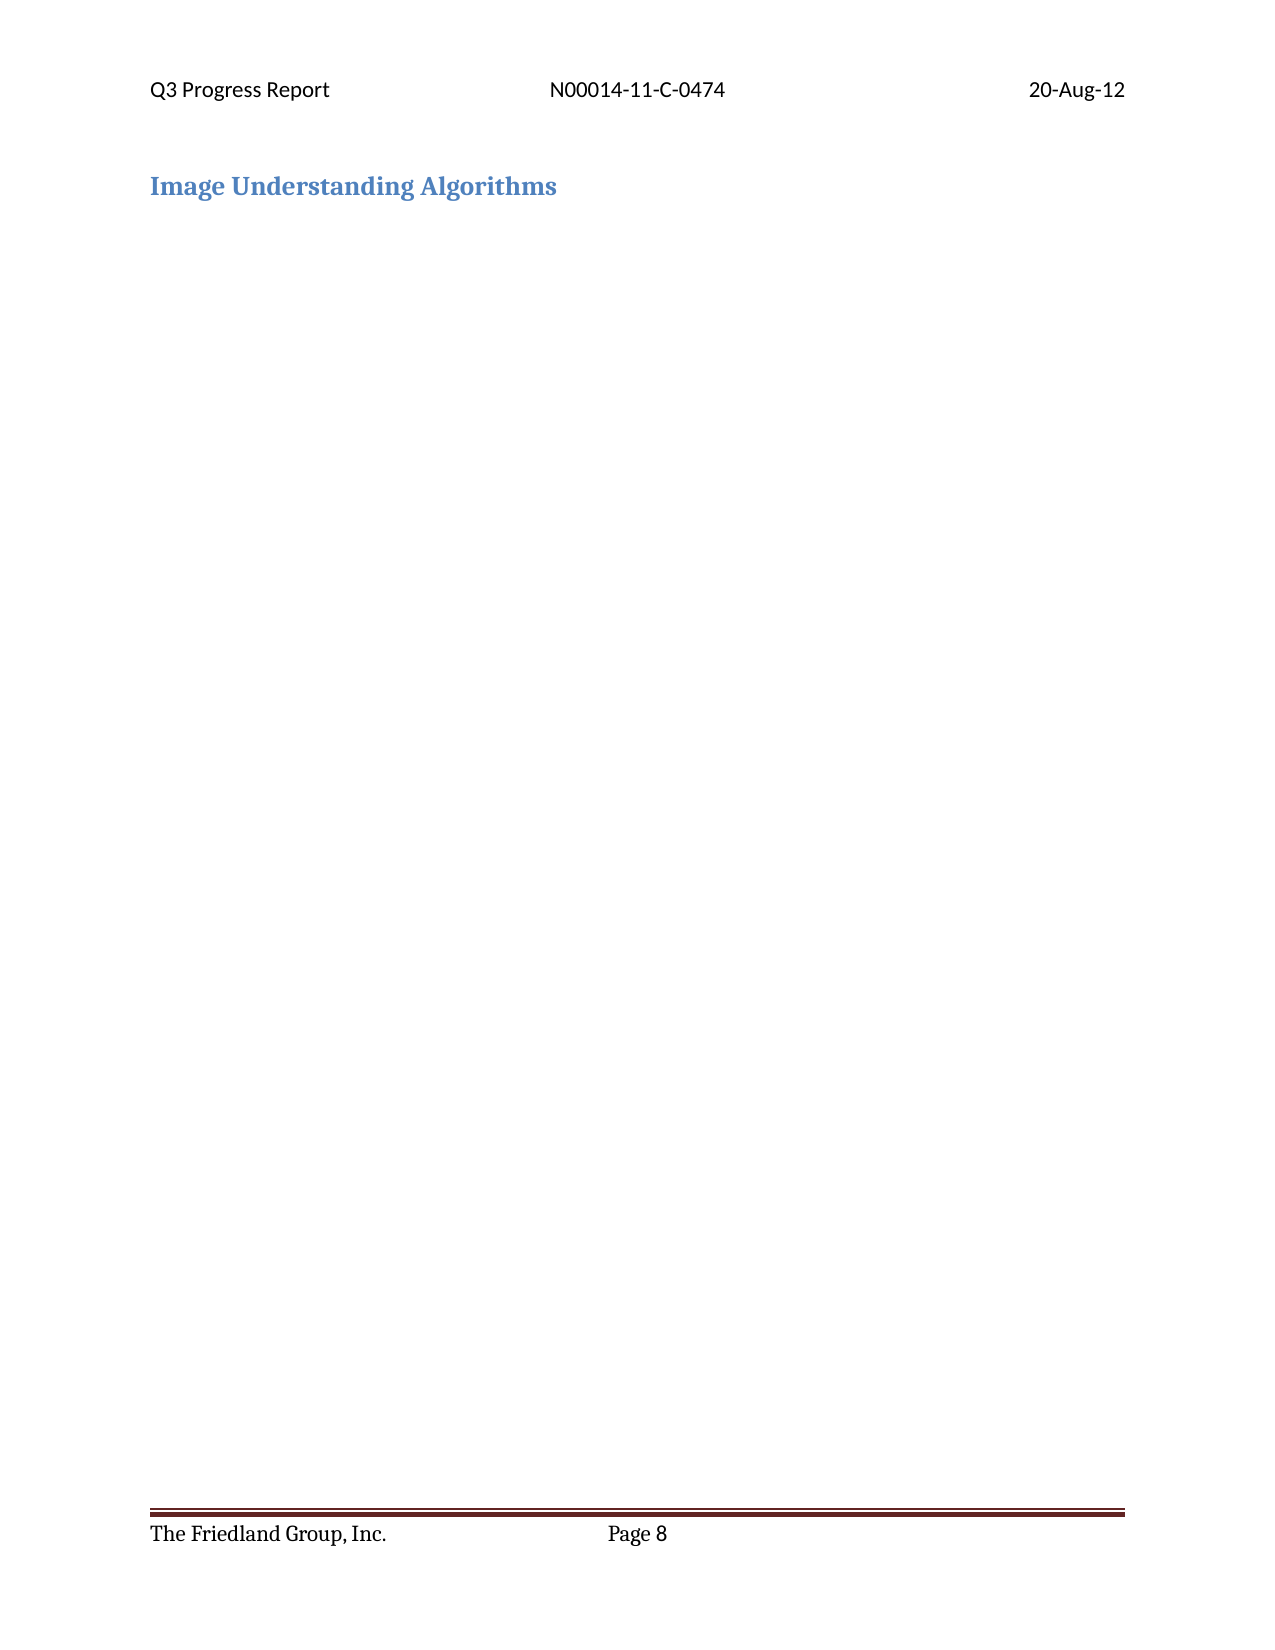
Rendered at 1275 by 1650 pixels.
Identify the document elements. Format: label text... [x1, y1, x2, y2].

subtitle Image Understanding Algorithms [150, 171, 1125, 202]
